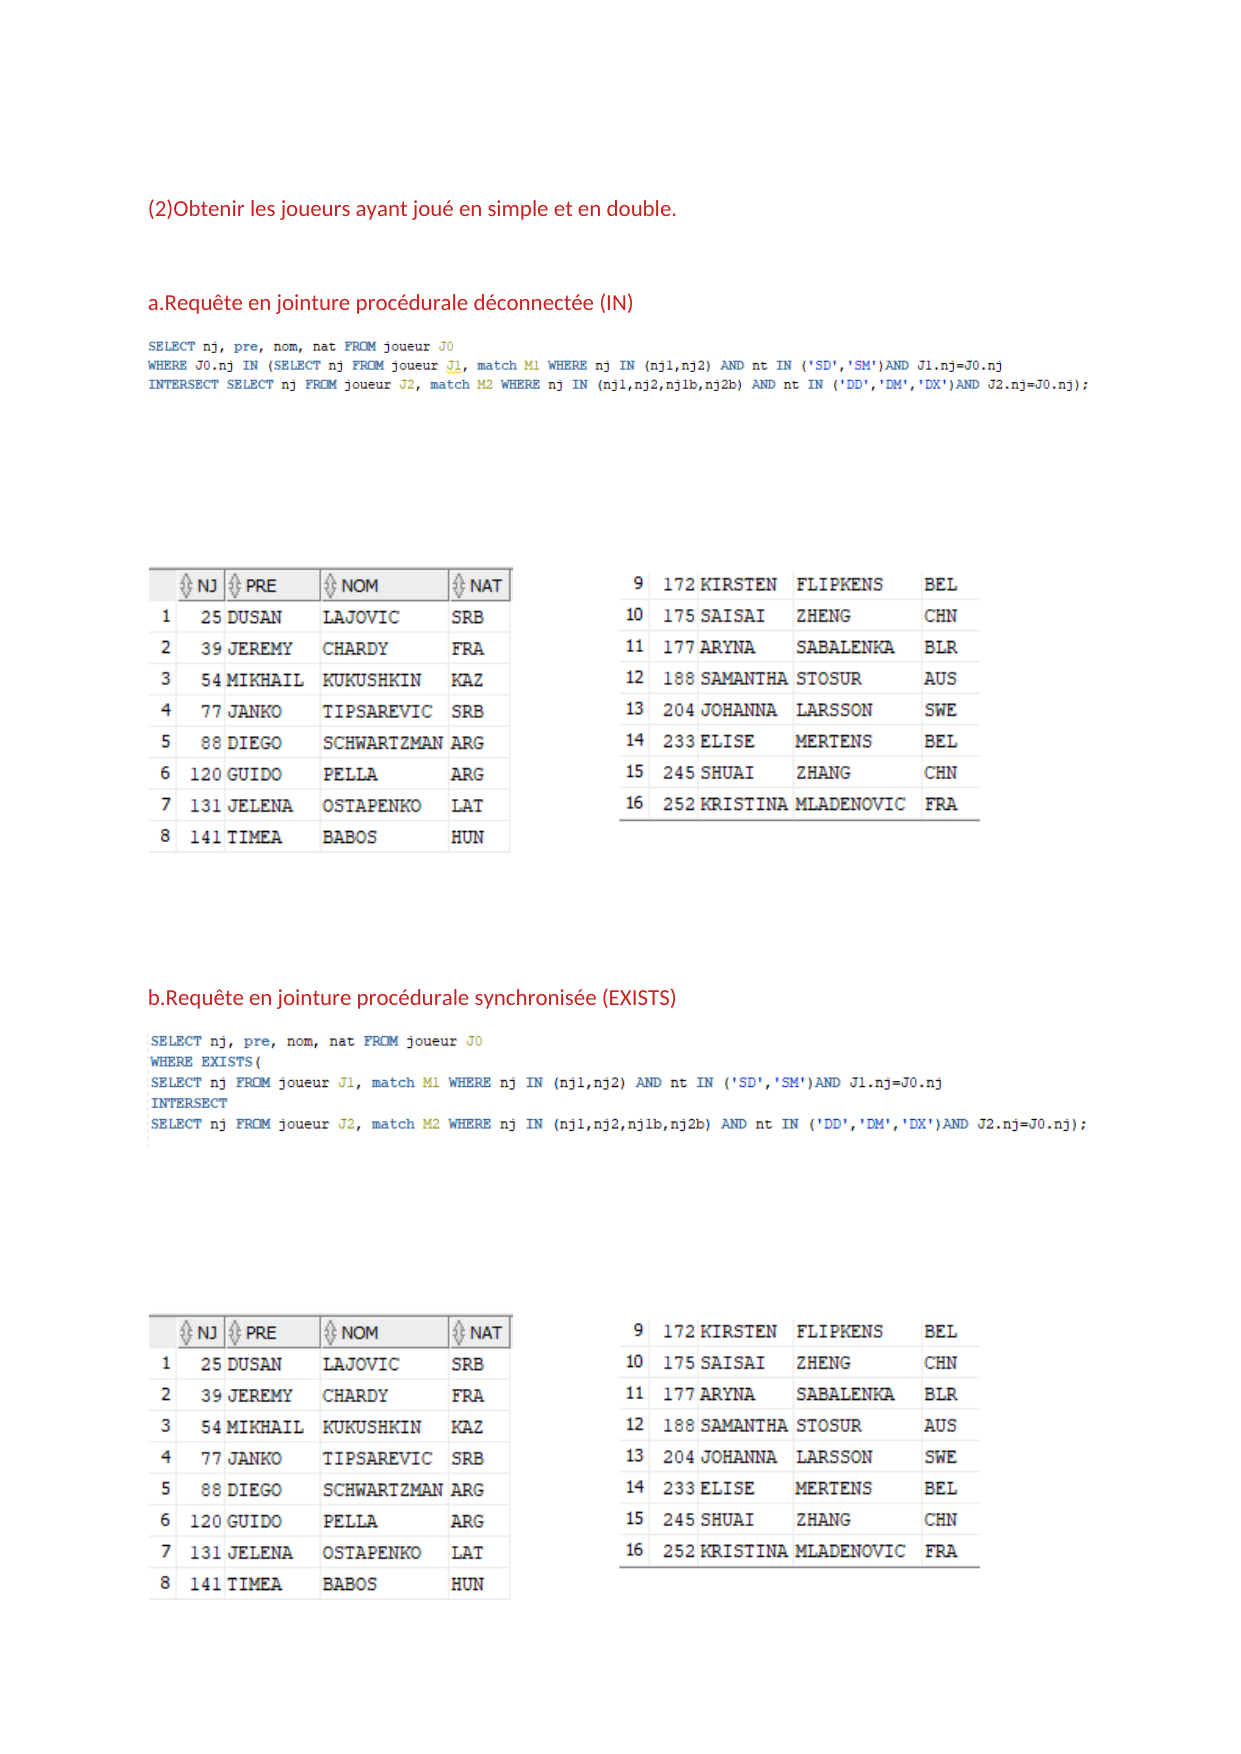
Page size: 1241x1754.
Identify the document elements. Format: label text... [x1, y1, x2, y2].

picture [147, 335, 1093, 400]
text a.Requête en jointure procédurale déconnectée (IN) [148, 288, 1093, 316]
text b.Requête en jointure procédurale synchronisée (EXISTS) [148, 983, 1093, 1012]
picture [149, 564, 514, 853]
picture [149, 1311, 514, 1600]
picture [147, 1030, 1093, 1147]
picture [619, 1319, 981, 1570]
picture [619, 572, 981, 823]
text (2)Obtenir les joueurs ayant joué en simple et en double. [148, 194, 1093, 222]
